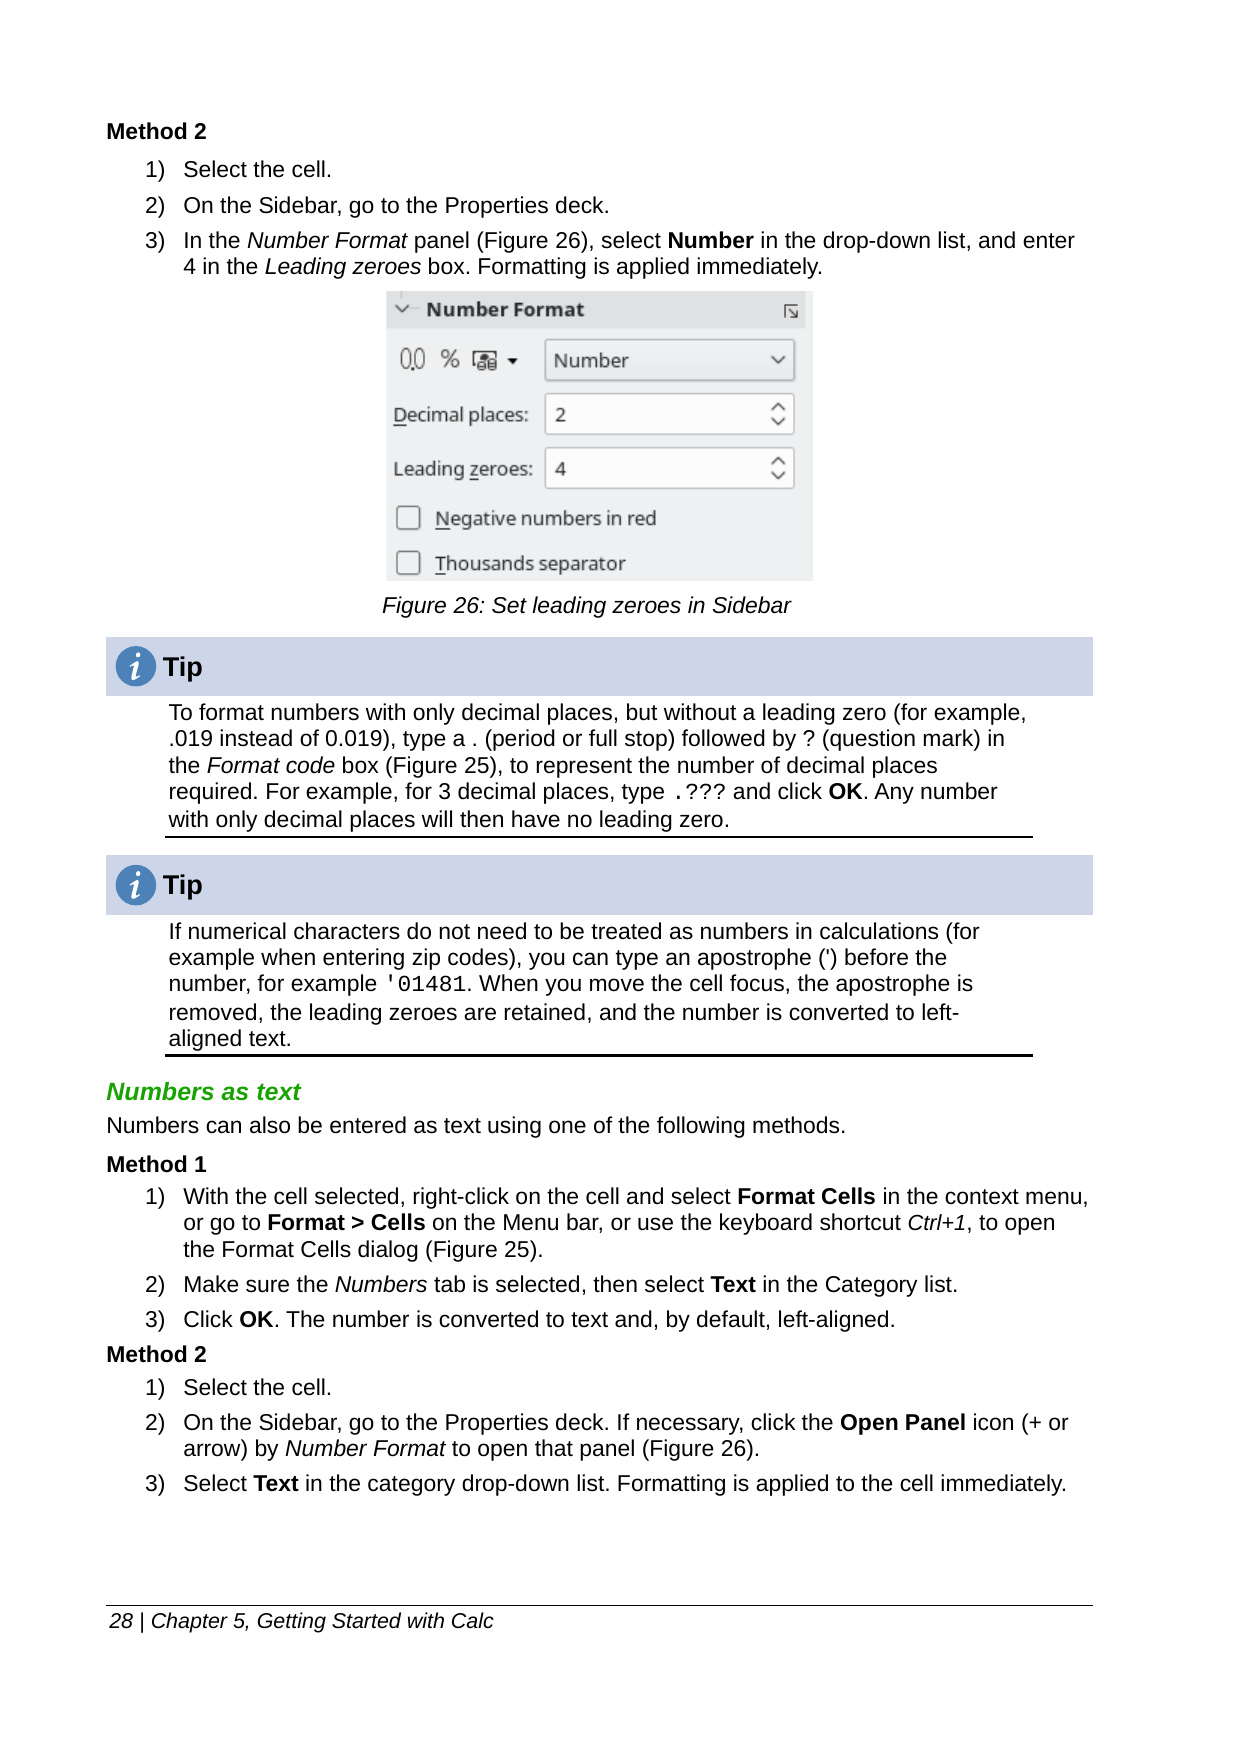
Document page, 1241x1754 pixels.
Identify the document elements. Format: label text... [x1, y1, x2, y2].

subtitle Tip [106, 637, 1093, 696]
text If numerical characters do not need to be treated as numbers in calculations (for example when entering zip codes), you can type an apostrophe (') before the number, for example '01481. When you move the cell focus, the apostrophe is removed, the leading zeroes are retained, and the number is converted to left-aligned text. [165, 915, 1033, 1054]
subtitle Tip [106, 855, 1093, 915]
text Numbers can also be entered as text using one of the following methods. [106, 1112, 1093, 1138]
list Make sure the Numbers tab is selected, then select Text in the Category list. [165, 1271, 1093, 1297]
list On the Sidebar, go to the Properties deck. If necessary, click the Open Panel icon (+ or arrow) by Number Format to open that panel (Figure 26). [165, 1409, 1093, 1462]
text Figure 26: Set leading zeroes in Sidebar [382, 592, 817, 619]
list Select the cell. [165, 156, 1093, 183]
list With the cell selected, right-click on the cell and select Format Cells in the context menu, or go to Format > Cells on the Menu bar, or use the keyboard shortcut Ctrl+1, to open the Format Cells dialog (Figure 25). [165, 1183, 1093, 1262]
picture [386, 291, 813, 581]
list Select Text in the category drop-down list. Formatting is applied to the cell immediately. [165, 1470, 1093, 1497]
text Method 2 [106, 1341, 1093, 1368]
subtitle Numbers as text [106, 1077, 1093, 1106]
list On the Sidebar, go to the Properties deck. [165, 192, 1093, 218]
text Method 2 [106, 118, 1093, 144]
list In the Number Format panel (Figure 26), select Number in the drop-down list, and enter 4 in the Leading zeroes box. Formatting is applied immediately. [165, 227, 1093, 279]
list Click OK. The number is converted to text and, by default, left-aligned. [165, 1306, 1093, 1332]
text Method 1 [106, 1151, 1093, 1177]
list Select the cell. [165, 1374, 1093, 1400]
text To format numbers with only decimal places, but without a leading zero (for example, .019 instead of 0.019), type a . (period or full stop) followed by ? (question mark) in the Format code box (Figure 25), to represent the number of decimal places required. For example, for 3 decimal places, type .??? and click OK. Any number with only decimal places will then have no leading zero. [165, 696, 1033, 836]
